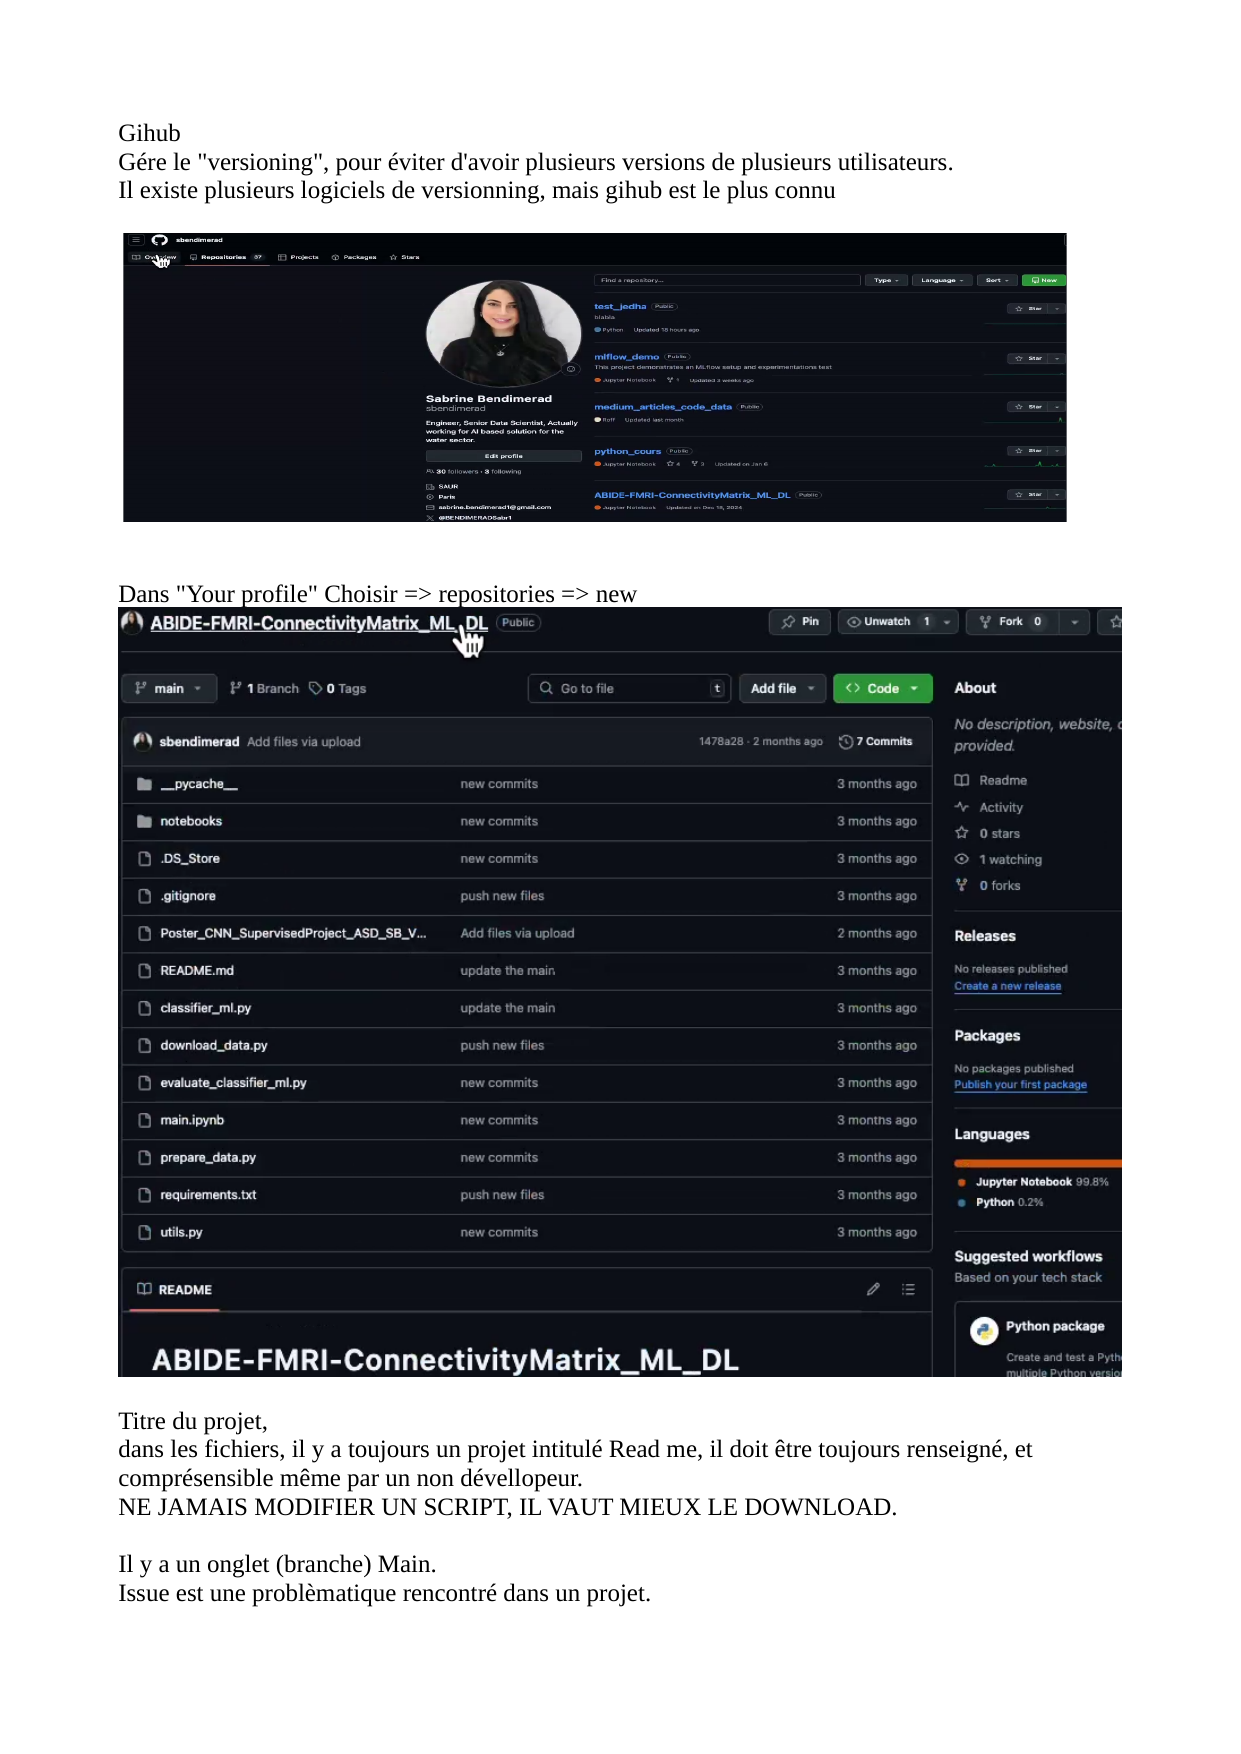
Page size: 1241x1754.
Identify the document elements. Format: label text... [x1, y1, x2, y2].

text Gére le "versioning", pour éviter d'avoir plusieurs versions de plusieurs utilisateurs. [118, 147, 1122, 176]
text Titre du projet, [118, 1406, 1122, 1434]
text Il y a un onglet (branche) Main. [118, 1549, 1122, 1578]
text dans les fichiers, il y a toujours un projet intitulé Read me, il doit être toujours renseigné, et comprésensible même par un non dévellopeur. [118, 1434, 1122, 1492]
text Dans "Your profile" Choisir => repositories => new [118, 579, 1122, 607]
picture [118, 607, 1122, 1377]
text Issue est une problèmatique rencontré dans un projet. [118, 1578, 1122, 1607]
text NE JAMAIS MODIFIER UN SCRIPT, IL VAUT MIEUX LE DOWNLOAD. [118, 1492, 1122, 1521]
picture [123, 233, 1067, 522]
text Gihub [118, 118, 1122, 147]
text Il existe plusieurs logiciels de versionning, mais gihub est le plus connu [118, 176, 1122, 204]
